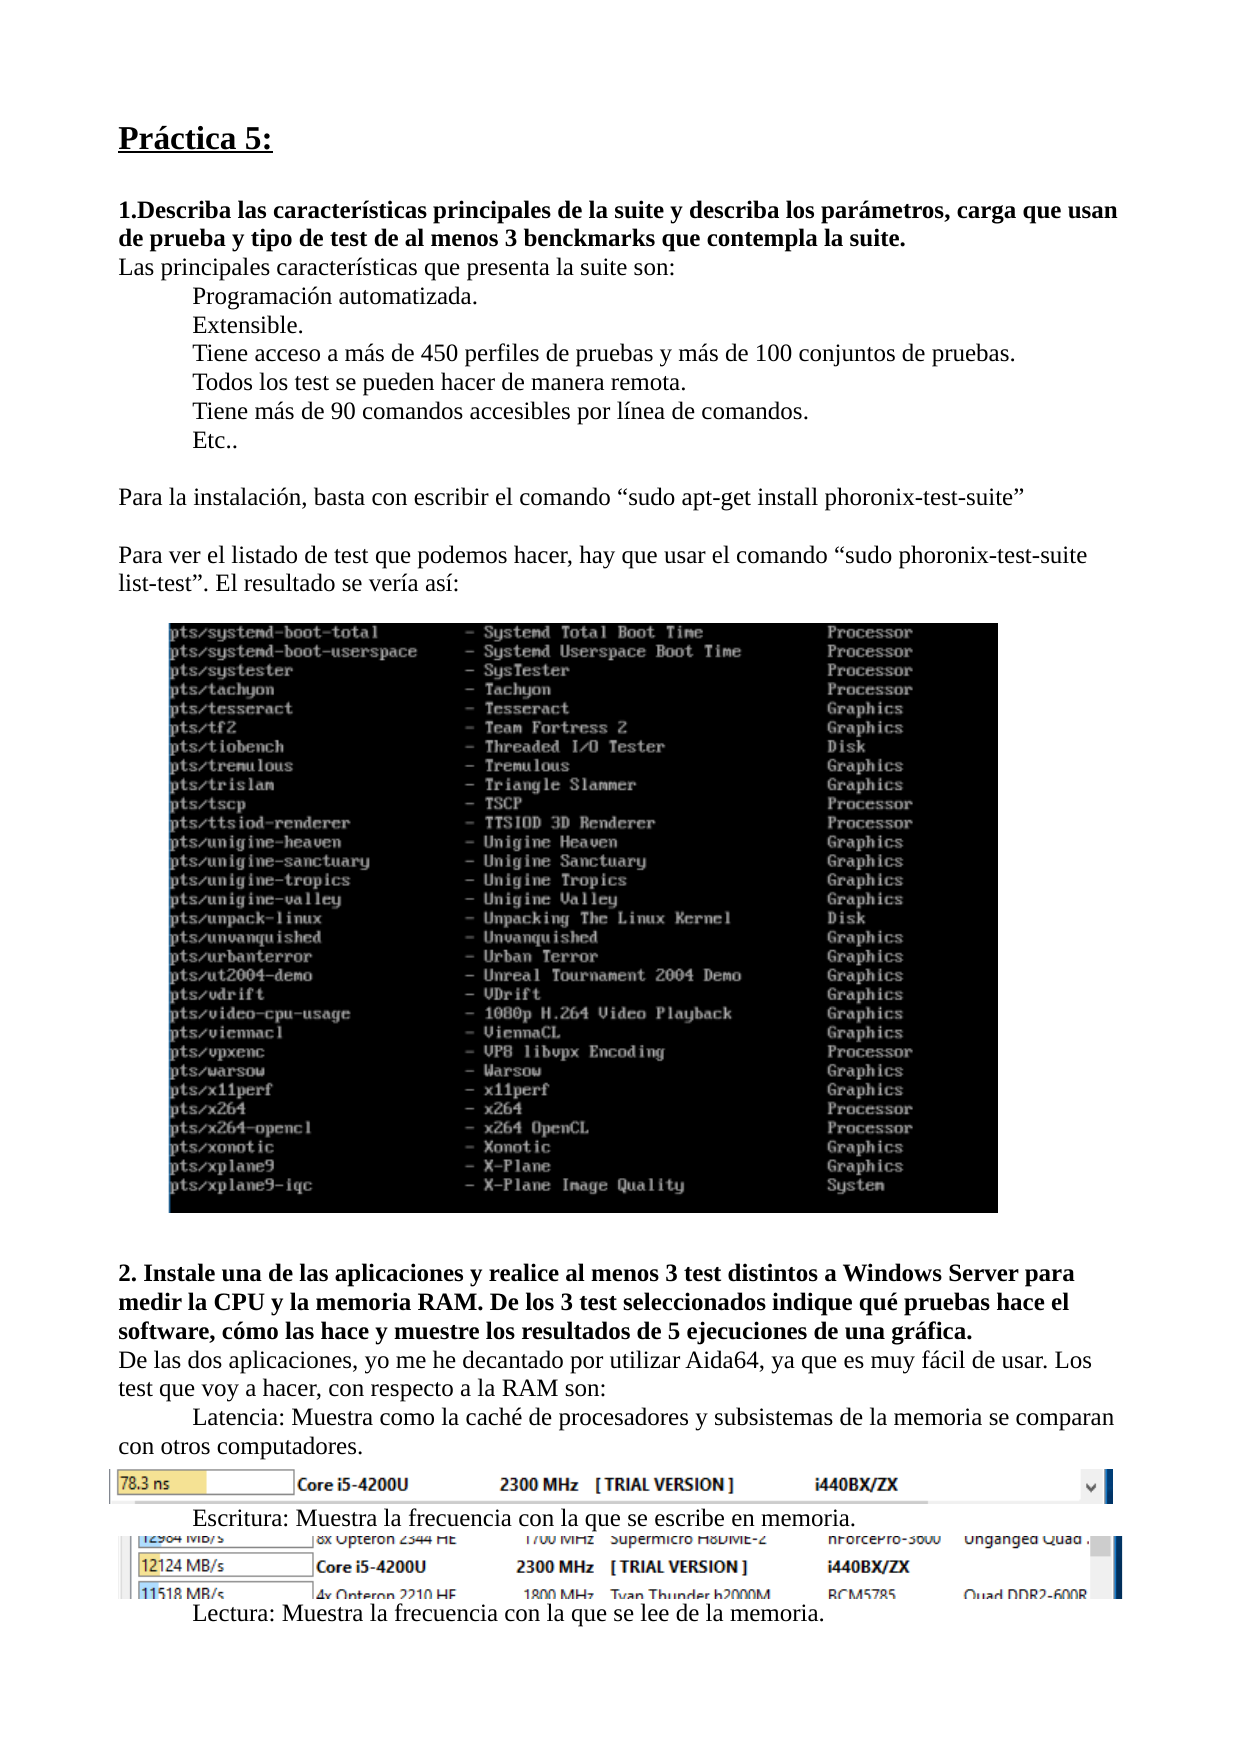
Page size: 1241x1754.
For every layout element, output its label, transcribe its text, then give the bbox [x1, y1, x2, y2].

text Para la instalación, basta con escribir el comando “sudo apt-get install phoronix-test-suite” [118, 482, 1122, 511]
text Para ver el listado de test que podemos hacer, hay que usar el comando “sudo phoronix-test-suite list-test”. El resultado se vería así: [118, 540, 1122, 597]
text Extensible. [118, 310, 1122, 338]
picture [109, 1469, 1113, 1504]
text Programación automatizada. [118, 281, 1122, 310]
text Escritura: Muestra la frecuencia con la que se escribe en memoria. [118, 1460, 1122, 1532]
text Las principales características que presenta la suite son: [118, 252, 1122, 281]
picture [118, 1536, 1123, 1599]
text Todos los test se pueden hacer de manera remota. [118, 367, 1122, 396]
text [118, 1532, 1122, 1536]
text 1.Describa las características principales de la suite y describa los parámetros, carga que usan de prueba y tipo de test de al menos 3 benckmarks que contempla la suite. [118, 195, 1122, 252]
text Tiene acceso a más de 450 perfiles de pruebas y más de 100 conjuntos de pruebas. [118, 338, 1122, 367]
text Etc.. [118, 425, 1122, 453]
text 2. Instale una de las aplicaciones y realice al menos 3 test distintos a Windows Server para medir la CPU y la memoria RAM. De los 3 test seleccionados indique qué pruebas hace el software, cómo las hace y muestre los resultados de 5 ejecuciones de una gráfica. [118, 1258, 1122, 1345]
text Tiene más de 90 comandos accesibles por línea de comandos. [118, 396, 1122, 425]
text De las dos aplicaciones, yo me he decantado por utilizar Aida64, ya que es muy fácil de usar. Los test que voy a hacer, con respecto a la RAM son: [118, 1345, 1122, 1402]
text Lectura: Muestra la frecuencia con la que se lee de la memoria. [118, 1599, 1122, 1627]
text Latencia: Muestra como la caché de procesadores y subsistemas de la memoria se comparan con otros computadores. [118, 1402, 1122, 1460]
text Práctica 5: [118, 118, 1122, 156]
picture [166, 623, 998, 1213]
